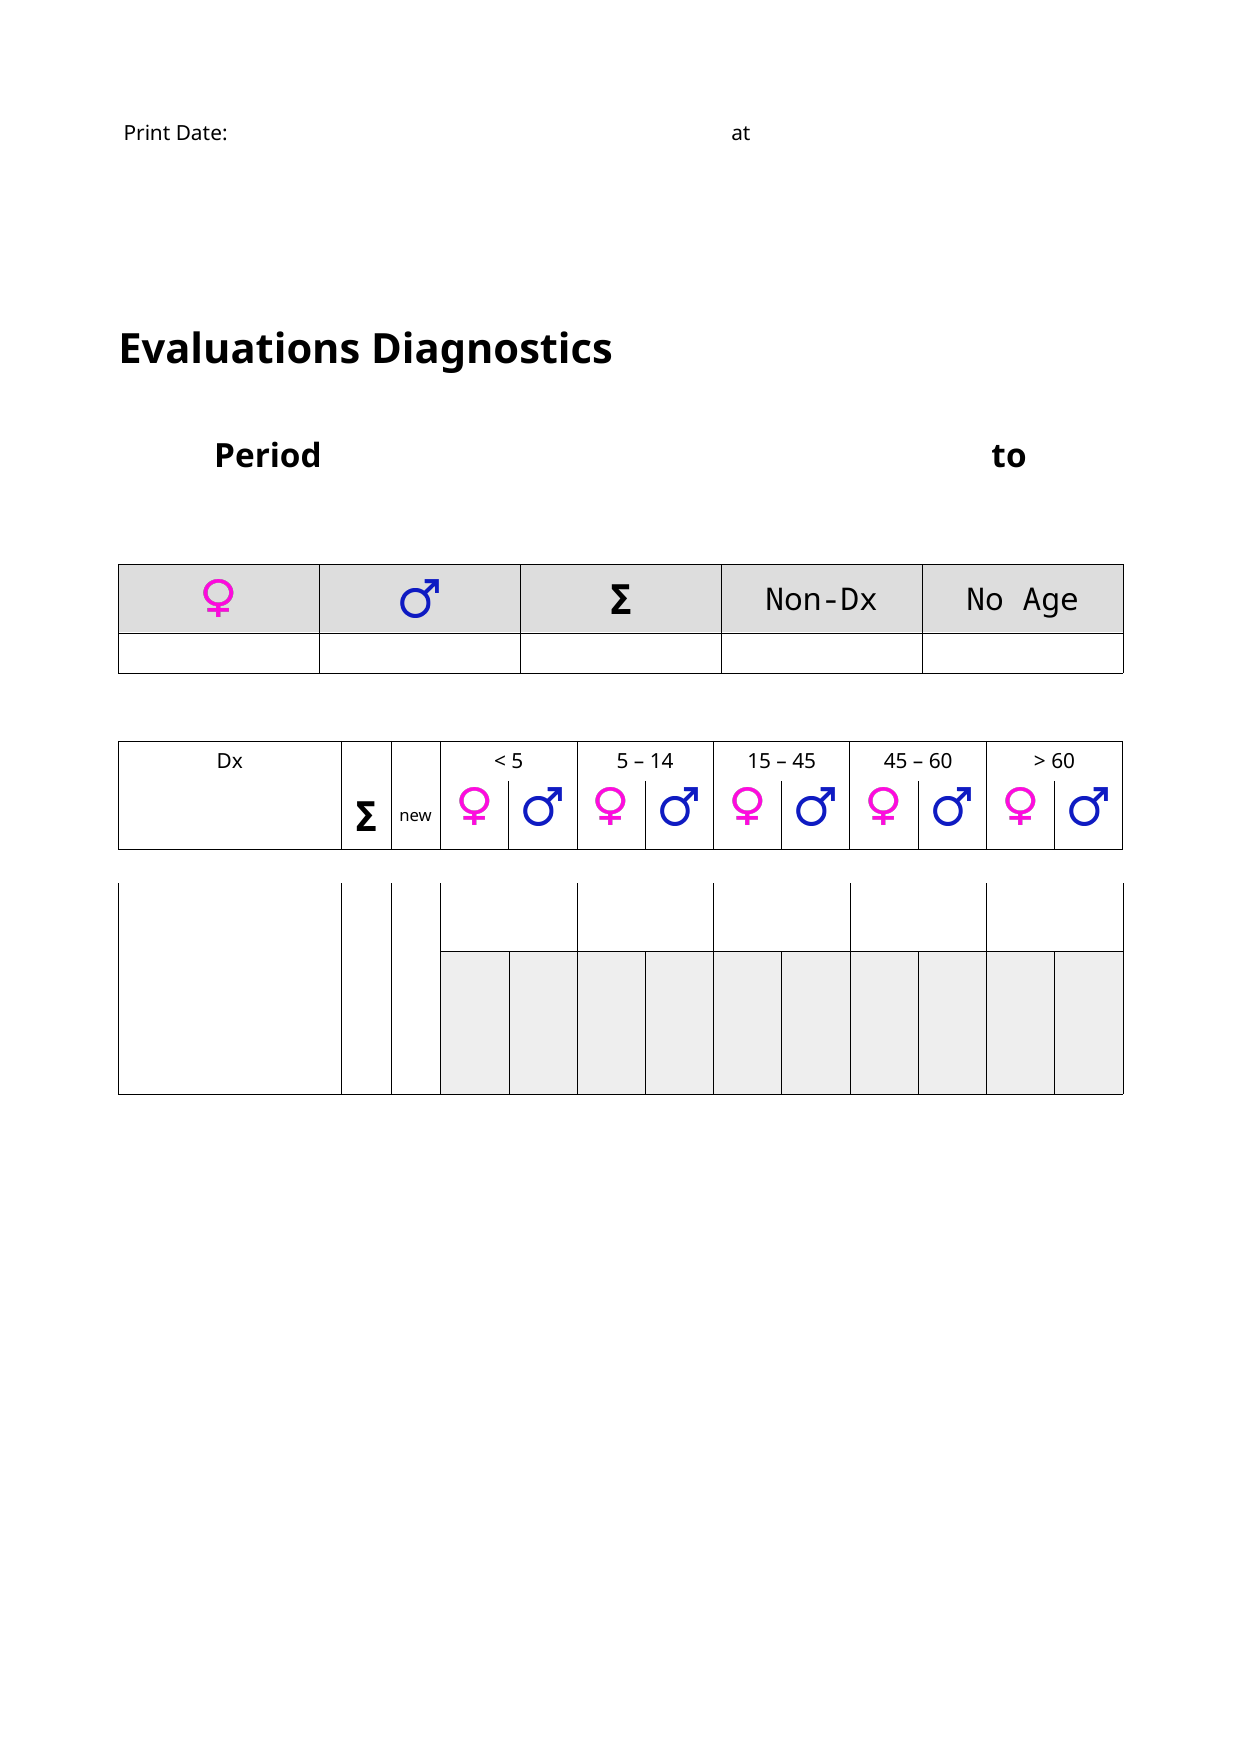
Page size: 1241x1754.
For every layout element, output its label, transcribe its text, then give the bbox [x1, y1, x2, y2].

table_header No Age [923, 565, 1123, 632]
picture [593, 786, 628, 826]
text Evaluations Diagnostics [118, 318, 1122, 375]
table_header <dx['age_group_1']> [441, 883, 577, 951]
table_header <dx['new_conditions']> [392, 883, 440, 1094]
table_cell <dx['age_group_2f']> [578, 952, 645, 1094]
table_cell new [392, 781, 440, 849]
table_header < 5 [441, 742, 577, 781]
picture [1003, 786, 1038, 826]
picture [730, 786, 765, 826]
picture [457, 786, 492, 826]
table_header [392, 742, 440, 781]
table_cell <dx['age_group_4f']> [851, 952, 918, 1094]
table_cell [850, 781, 918, 849]
table_header [119, 565, 319, 632]
table_header 45 – 60 [850, 742, 986, 781]
table_header <dx['age_group_3']> [714, 883, 850, 951]
table_header 5 – 14 [578, 742, 713, 781]
picture [399, 578, 440, 619]
table_header Non-Dx [722, 565, 922, 632]
table_cell <eval_num> [521, 634, 721, 672]
table_header <dx['age_group_5']> [987, 883, 1123, 951]
table_cell <dx['age_group_1']-dx['age_group_1f']> [510, 952, 577, 1094]
table_header Dx [119, 742, 341, 781]
picture [866, 786, 901, 826]
table_cell <dx['age_group_3f']> [714, 952, 781, 1094]
table_cell <non_age_eval> [923, 634, 1123, 672]
text </if> [118, 233, 1122, 262]
table_header > 60 [987, 742, 1122, 781]
table_cell [714, 781, 781, 849]
table_cell [509, 781, 577, 849]
table_header <dx['total']> [342, 883, 391, 1094]
text </if> [118, 1122, 1122, 1151]
text </for> [118, 1095, 1122, 1122]
table_cell [578, 781, 645, 849]
table_cell <dx['age_group_2']-dx['age_group_2f']> [646, 952, 713, 1094]
table_header <dx['age_group_2']> [578, 883, 713, 951]
table_cell [782, 781, 849, 849]
table_cell <dx['age_group_4']-dx['age_group_4f']> [919, 952, 986, 1094]
table_cell [987, 781, 1054, 849]
table_cell <dx['age_group_1f']> [441, 952, 509, 1094]
picture [659, 786, 699, 827]
table_header [342, 742, 391, 781]
text Period <format_date(start_date, user.language)> to <format_date(end_date, user.language)> [118, 432, 1122, 523]
table_cell [119, 781, 341, 849]
table_cell [1055, 781, 1122, 849]
table_cell [646, 781, 713, 849]
picture [1068, 786, 1109, 827]
table_header Σ [521, 565, 721, 632]
picture [932, 786, 972, 827]
table_cell <dx['age_group_3']-dx['age_group_3f']> [782, 952, 850, 1094]
table_header <dx['age_group_4']> [851, 883, 986, 951]
text <if test="patient_evaluations"> [118, 262, 1122, 290]
table_cell <dx['age_group_5']-dx['age_group_5f']> [1055, 952, 1123, 1094]
table_header <dx['diagnosis']> [119, 883, 341, 1094]
table_cell Σ [342, 781, 391, 849]
table_cell <eval_f> [119, 634, 319, 672]
picture [522, 786, 563, 827]
table_cell <eval_m> [320, 634, 520, 672]
table_cell [441, 781, 508, 849]
table_cell <dx['age_group_5f']> [987, 952, 1054, 1094]
table_cell [919, 781, 986, 849]
table_cell <non_dx_eval> [722, 634, 922, 672]
table_header 15 – 45 [714, 742, 849, 781]
picture [795, 786, 836, 827]
text <for each="dx in summary_dx"> [118, 850, 1122, 883]
picture [201, 578, 236, 618]
table_header [320, 565, 520, 632]
